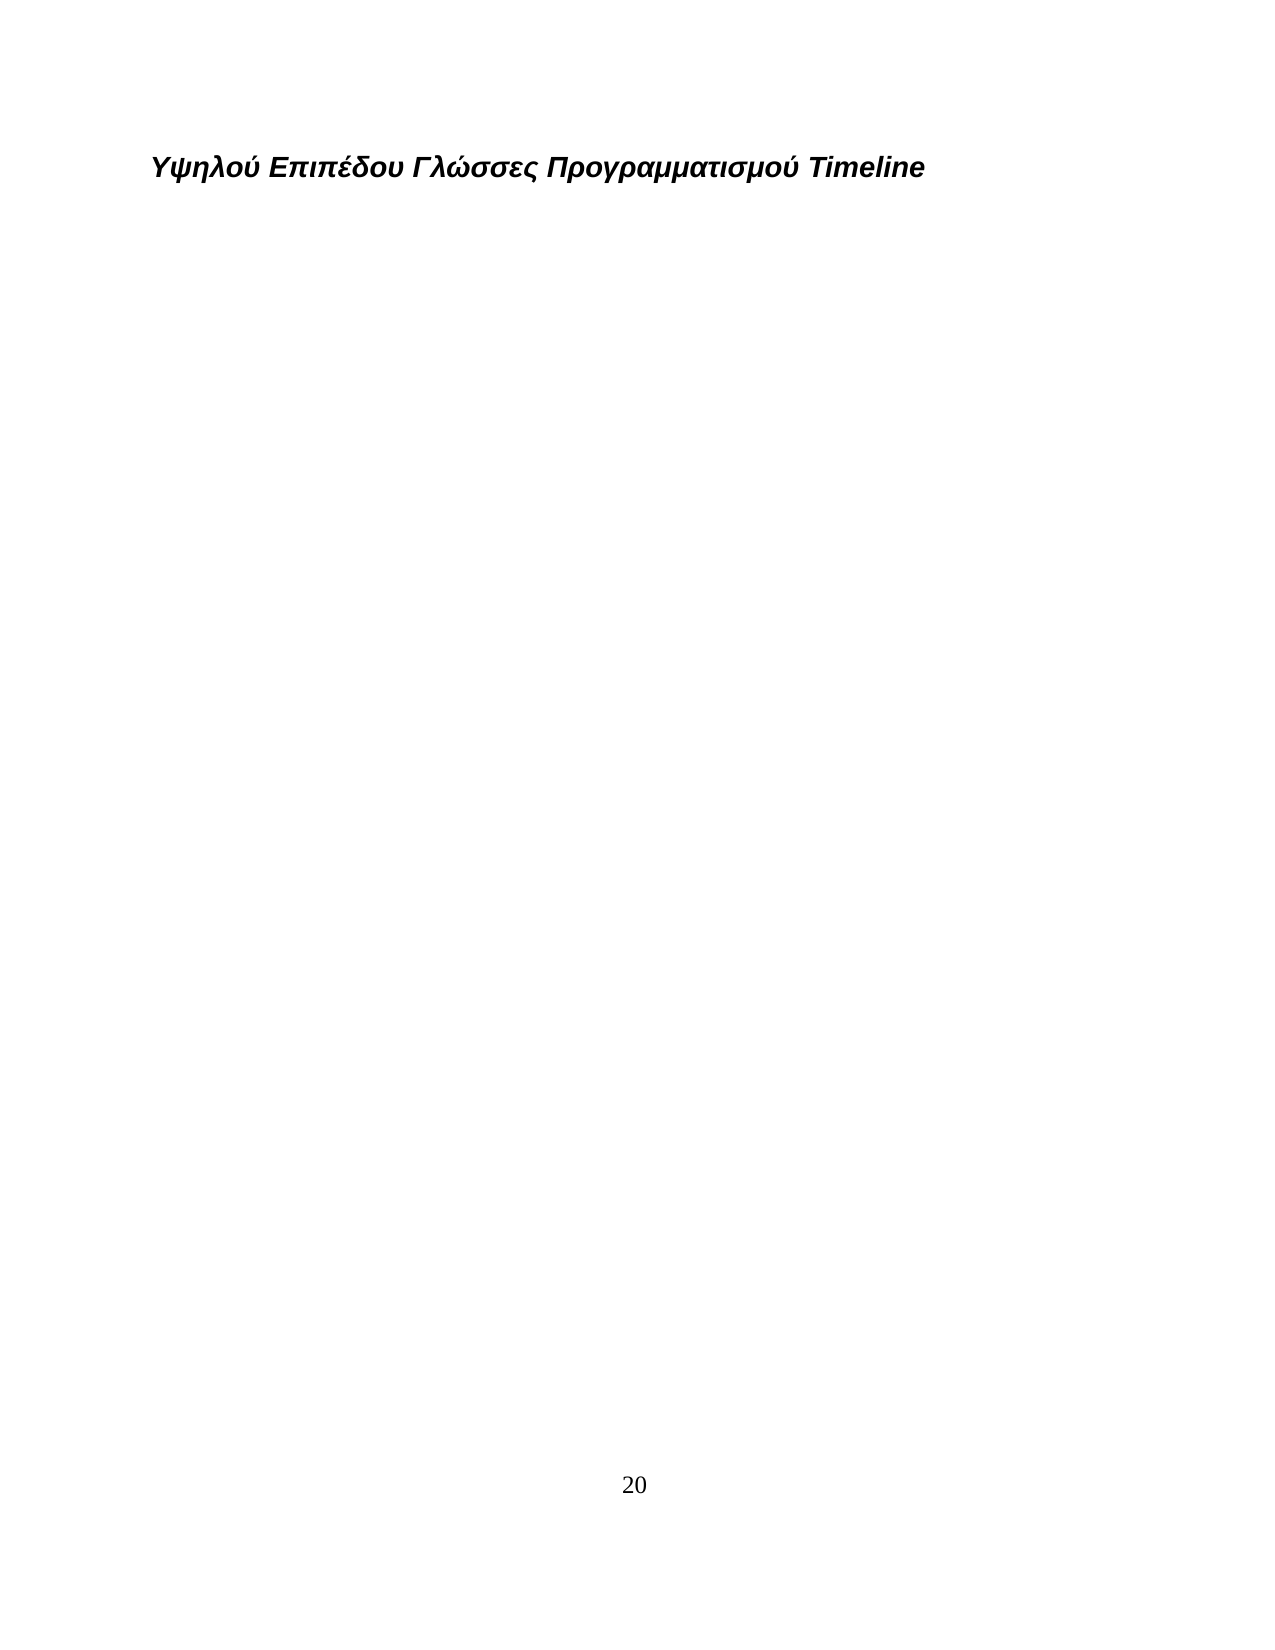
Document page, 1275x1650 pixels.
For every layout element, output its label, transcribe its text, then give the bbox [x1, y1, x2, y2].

subtitle Υψηλού Επιπέδου Γλώσσες Προγραμματισμού Timeline [150, 150, 1125, 183]
